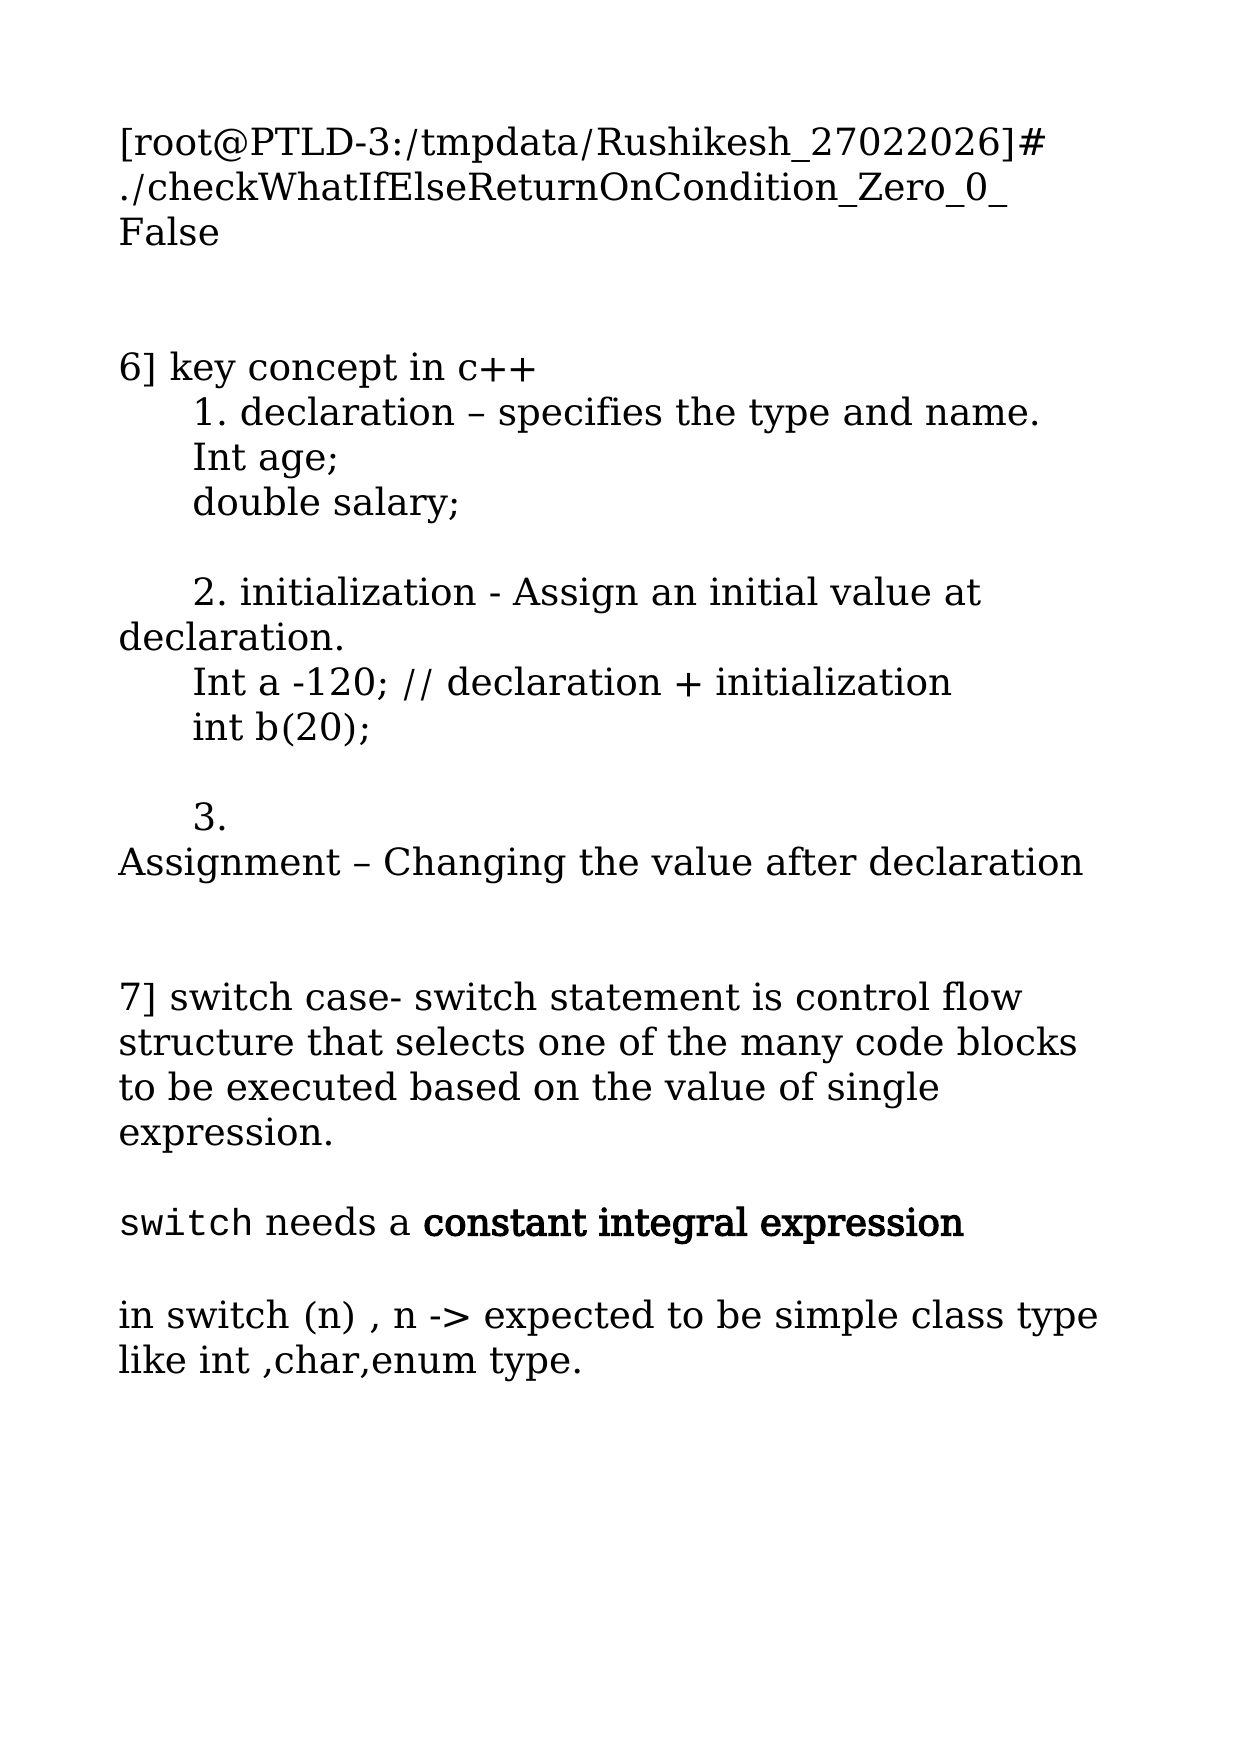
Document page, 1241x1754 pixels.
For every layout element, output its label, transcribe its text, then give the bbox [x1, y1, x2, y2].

text False [118, 208, 1122, 253]
text 2. initialization - Assign an initial value at declaration. [118, 568, 1122, 658]
text 6] key concept in c++ [118, 343, 1122, 388]
text Int a -120; // declaration + initialization [118, 658, 1122, 703]
text switch needs a constant integral expression [118, 1198, 1122, 1247]
text [root@PTLD-3:/tmpdata/Rushikesh_27022026]# ./checkWhatIfElseReturnOnCondition_Zero_0_ [118, 118, 1122, 208]
text in switch (n) , n -> expected to be simple class type like int ,char,enum type. [118, 1292, 1122, 1382]
text double salary; [118, 478, 1122, 523]
text int b(20); [118, 703, 1122, 748]
text Assignment – Changing the value after declaration [118, 838, 1122, 883]
text 3. [118, 793, 1122, 838]
text 7] switch case- switch statement is control flow structure that selects one of the many code blocks to be executed based on the value of single expression. [118, 973, 1122, 1153]
text Int age; [118, 433, 1122, 478]
text 1. declaration – specifies the type and name. [118, 388, 1122, 433]
